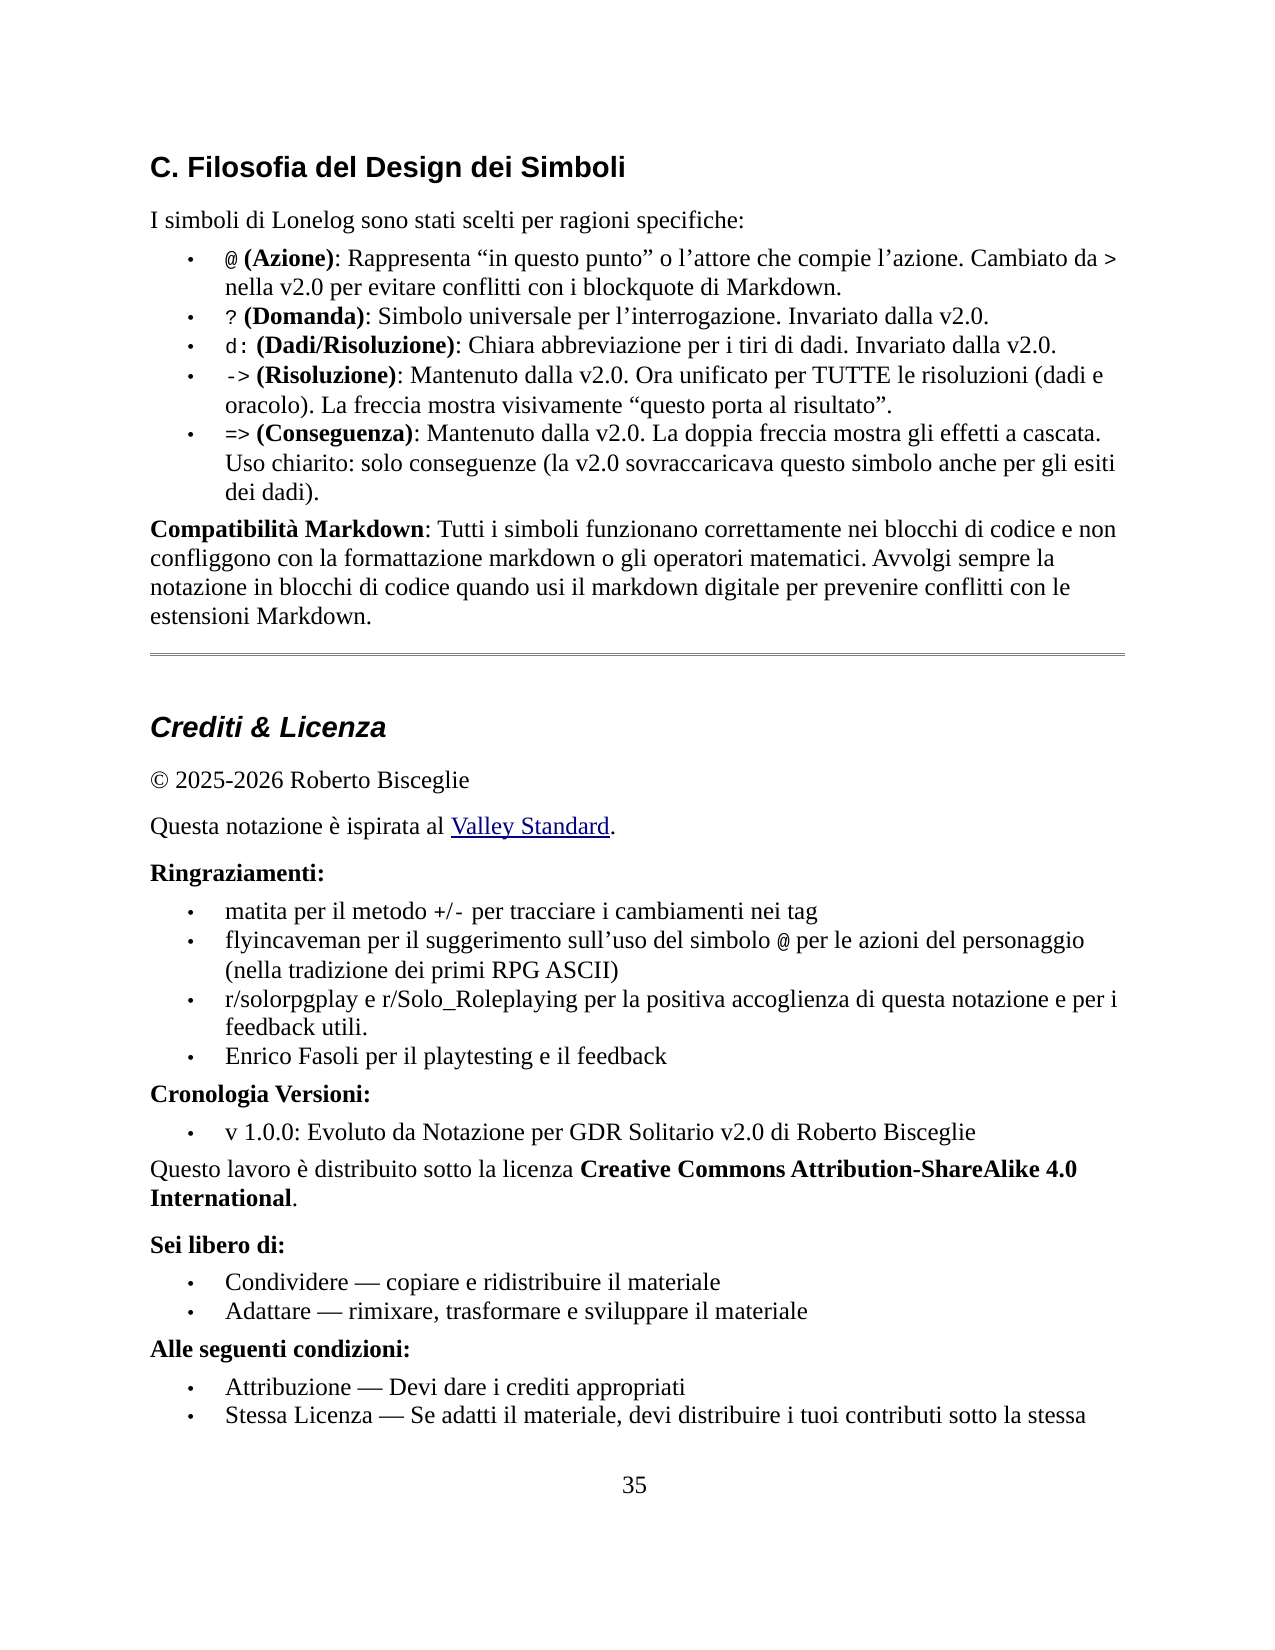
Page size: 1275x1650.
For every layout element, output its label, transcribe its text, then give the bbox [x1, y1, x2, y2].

list r/solorpgplay e r/Solo_Roleplaying per la positiva accoglienza di questa notazione e per i feedback utili. [187, 984, 1125, 1041]
list Condividere — copiare e ridistribuire il materiale [187, 1267, 1125, 1296]
list matita per il metodo +/- per tracciare i cambiamenti nei tag [187, 896, 1125, 925]
list => (Conseguenza): Mantenuto dalla v2.0. La doppia freccia mostra gli effetti a cascata. Uso chiarito: solo conseguenze (la v2.0 sovraccaricava questo simbolo anche per gli esiti dei dadi). [187, 418, 1125, 506]
subtitle Crediti & Licenza [150, 710, 1125, 743]
list Enrico Fasoli per il playtesting e il feedback [187, 1041, 1125, 1070]
text © 2025-2026 Roberto Bisceglie [150, 765, 1125, 793]
list Adattare — rimixare, trasformare e sviluppare il materiale [187, 1296, 1125, 1325]
list v 1.0.0: Evoluto da Notazione per GDR Solitario v2.0 di Roberto Bisceglie [187, 1117, 1125, 1145]
text Cronologia Versioni: [150, 1079, 1125, 1108]
text I simboli di Lonelog sono stati scelti per ragioni specifiche: [150, 205, 1125, 234]
text Alle seguenti condizioni: [150, 1334, 1125, 1363]
list Attribuzione — Devi dare i crediti appropriati [187, 1372, 1125, 1400]
list Stessa Licenza — Se adatti il materiale, devi distribuire i tuoi contributi sotto la stessa [187, 1400, 1125, 1429]
text Questa notazione è ispirata al Valley Standard. [150, 811, 1125, 840]
text Compatibilità Markdown: Tutti i simboli funzionano correttamente nei blocchi di codice e non confliggono con la formattazione markdown o gli operatori matematici. Avvolgi sempre la notazione in blocchi di codice quando usi il markdown digitale per prevenire conflitti con le estensioni Markdown. [150, 514, 1125, 629]
subtitle C. Filosofia del Design dei Simboli [150, 150, 1125, 183]
text Sei libero di: [150, 1230, 1125, 1258]
text Questo lavoro è distribuito sotto la licenza Creative Commons Attribution-ShareAlike 4.0 International. [150, 1154, 1125, 1212]
list d: (Dadi/Risoluzione): Chiara abbreviazione per i tiri di dadi. Invariato dalla v2.0. [187, 331, 1125, 360]
list ? (Domanda): Simbolo universale per l’interrogazione. Invariato dalla v2.0. [187, 301, 1125, 331]
list @ (Azione): Rappresenta “in questo punto” o l’attore che compie l’azione. Cambiato da > nella v2.0 per evitare conflitti con i blockquote di Markdown. [187, 243, 1125, 301]
text Ringraziamenti: [150, 858, 1125, 887]
list -> (Risoluzione): Mantenuto dalla v2.0. Ora unificato per TUTTE le risoluzioni (dadi e oracolo). La freccia mostra visivamente “questo porta al risultato”. [187, 360, 1125, 418]
list flyincaveman per il suggerimento sull’uso del simbolo @ per le azioni del personaggio (nella tradizione dei primi RPG ASCII) [187, 925, 1125, 984]
